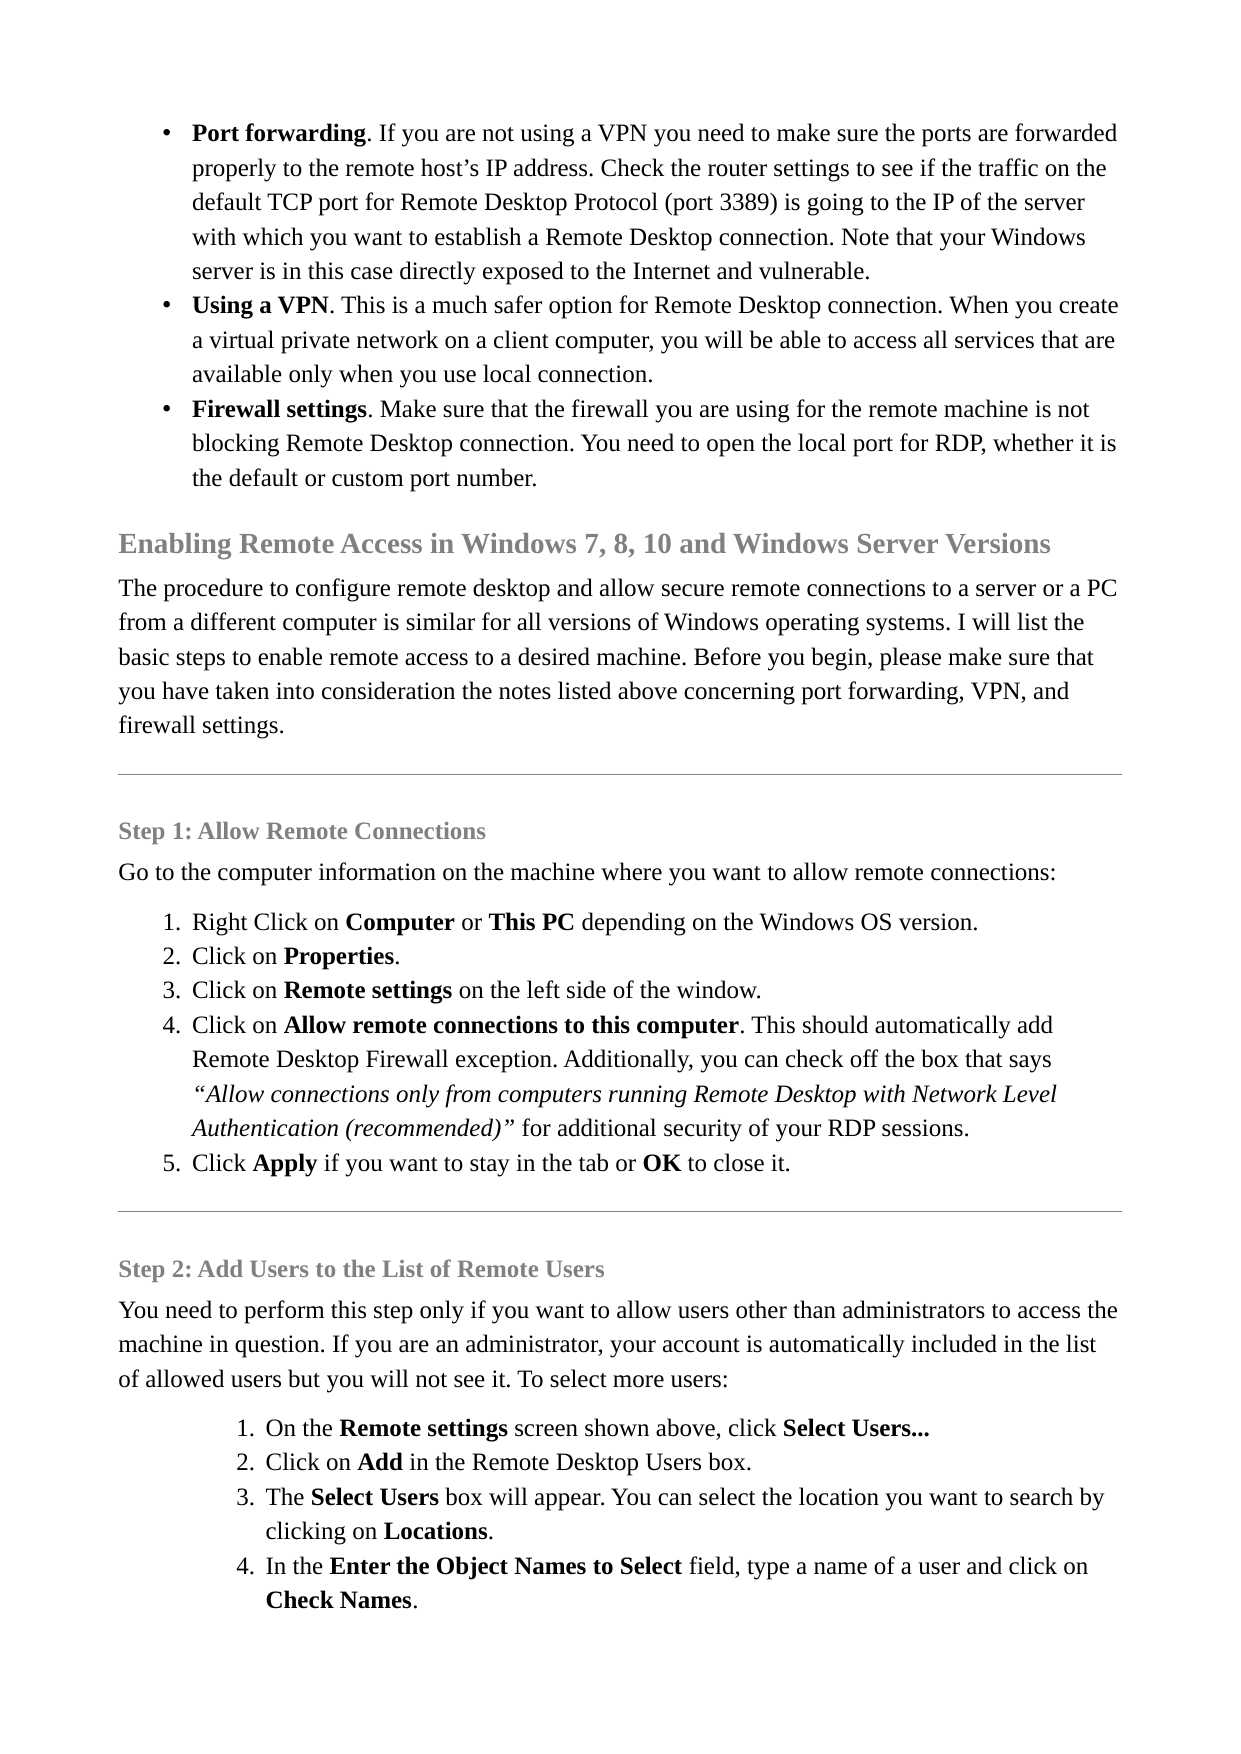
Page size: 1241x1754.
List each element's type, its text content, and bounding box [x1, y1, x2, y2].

text Go to the computer information on the machine where you want to allow remote connections: [118, 857, 1122, 886]
list In the Enter the Object Names to Select field, type a name of a user and click on Check Names. [236, 1551, 1122, 1614]
list Using a VPN. This is a much safer option for Remote Desktop connection. When you create a virtual private network on a client computer, you will be able to access all services that are available only when you use local connection. [162, 291, 1122, 388]
subtitle Enabling Remote Access in Windows 7, 8, 10 and Windows Server Versions [118, 527, 1122, 560]
list Click on Remote settings on the left side of the window. [162, 976, 1122, 1004]
text You need to perform this step only if you want to allow users other than administrators to access the machine in question. If you are an administrator, your account is automatically included in the list of allowed users but you will not see it. To select more users: [118, 1295, 1122, 1393]
list Firewall settings. Make sure that the firewall you are using for the remote machine is not blocking Remote Desktop connection. You need to open the local port for RDP, whether it is the default or custom port number. [162, 394, 1122, 492]
list Click on Properties. [162, 941, 1122, 970]
list Port forwarding. If you are not using a VPN you need to make sure the ports are forwarded properly to the remote host’s IP address. Check the router settings to see if the traffic on the default TCP port for Remote Desktop Protocol (port 3389) is going to the IP of the server with which you want to establish a Remote Desktop connection. Note that your Windows server is in this case directly exposed to the Internet and vulnerable. [162, 118, 1122, 285]
list Click on Add in the Remote Desktop Users box. [236, 1447, 1122, 1476]
list Click on Allow remote connections to this computer. This should automatically add Remote Desktop Firewall exception. Additionally, you can check off the box that says “Allow connections only from computers running Remote Desktop with Network Level Authentication (recommended)” for additional security of your RDP sessions. [162, 1010, 1122, 1142]
list Right Click on Computer or This PC depending on the Windows OS version. [162, 907, 1122, 935]
list The Select Users box will appear. You can select the location you want to search by clicking on Locations. [236, 1482, 1122, 1545]
subtitle Step 1: Allow Remote Connections [118, 816, 1122, 845]
list On the Remote settings screen shown above, click Select Users... [236, 1413, 1122, 1442]
subtitle Step 2: Add Users to the List of Remote Users [118, 1254, 1122, 1282]
list Click Apply if you want to stay in the tab or OK to close it. [162, 1148, 1122, 1177]
text The procedure to configure remote desktop and allow secure remote connections to a server or a PC from a different computer is similar for all versions of Windows operating systems. I will list the basic steps to enable remote access to a desired machine. Before you begin, please make sure that you have taken into consideration the notes listed above concerning port forwarding, VPN, and firewall settings. [118, 573, 1122, 739]
